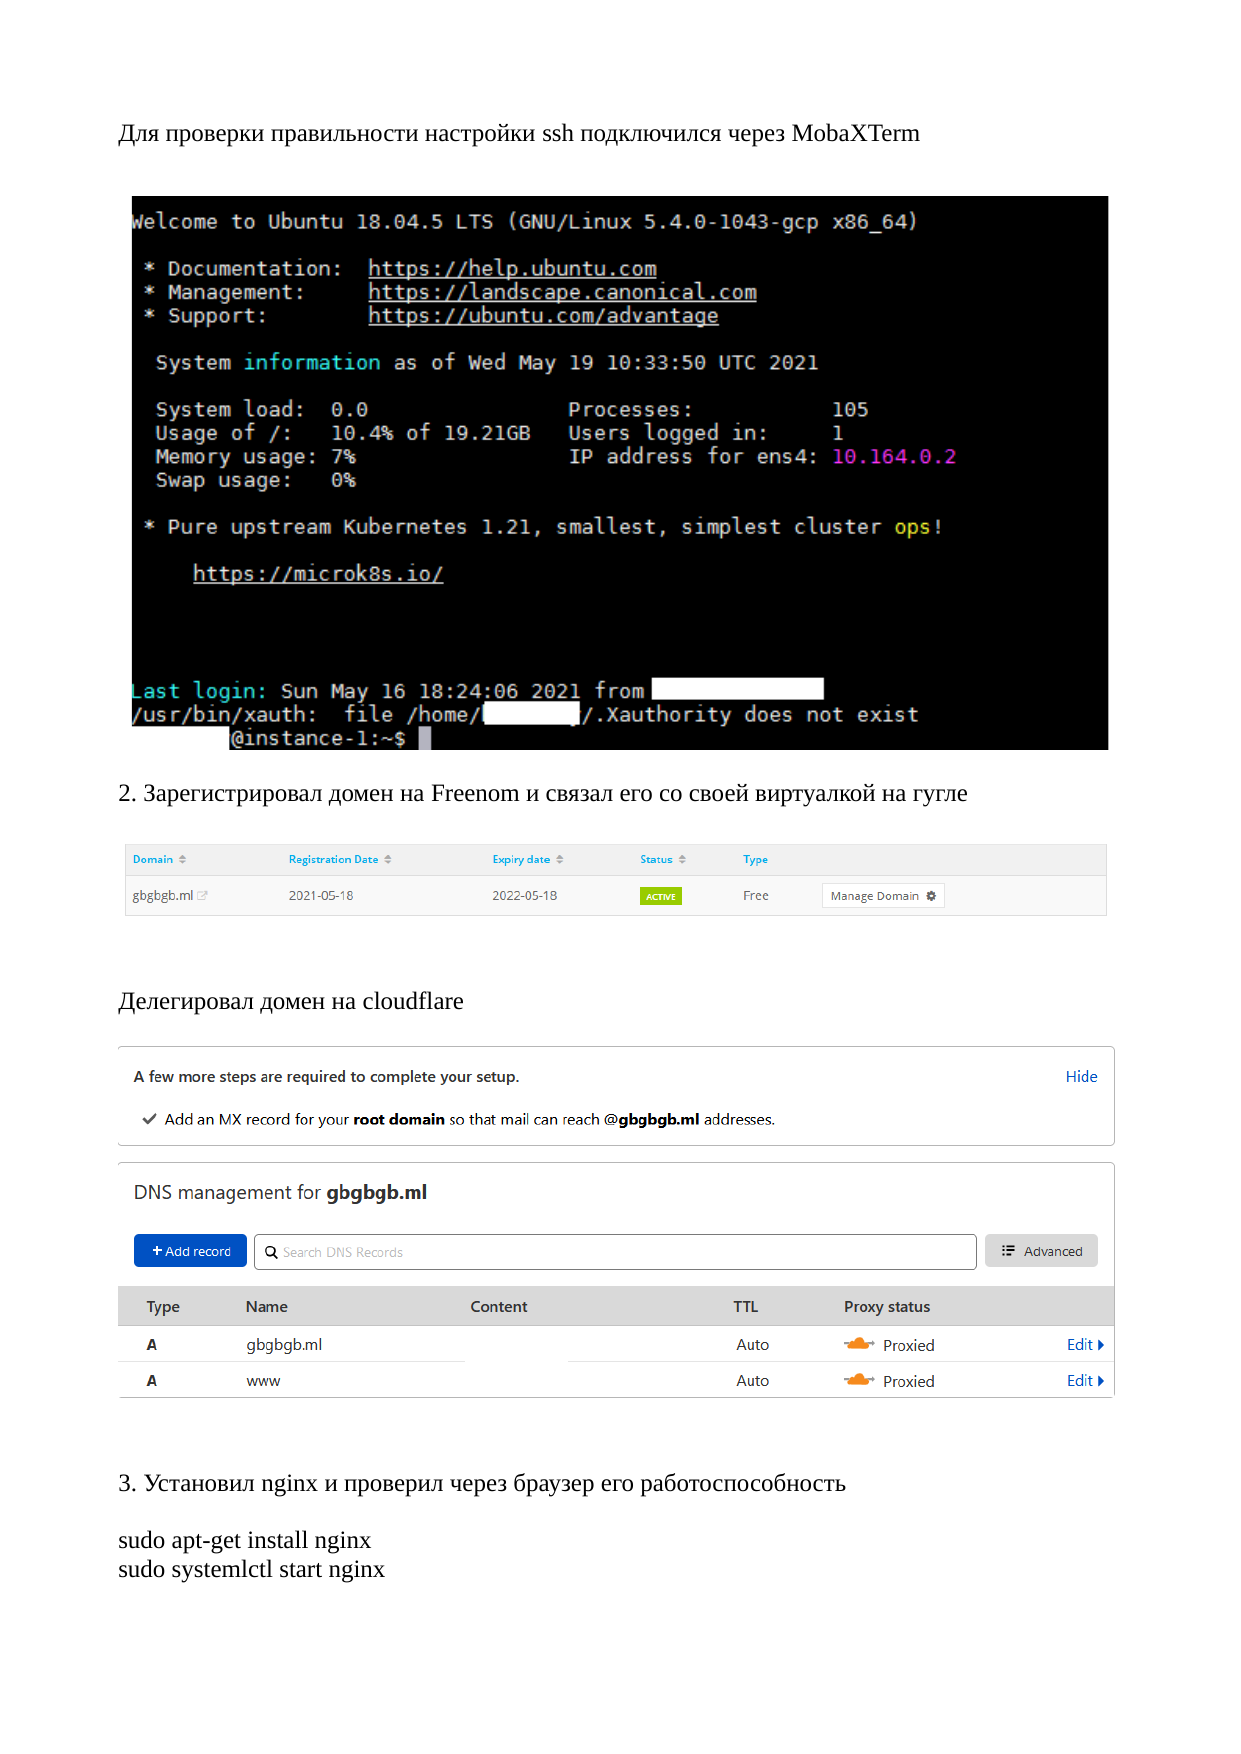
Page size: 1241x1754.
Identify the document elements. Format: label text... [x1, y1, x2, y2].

text Для проверки правильности настройки ssh подключился через MobaXTerm [118, 118, 1122, 147]
text Делегировал домен на cloudflare [118, 986, 1122, 1015]
picture [118, 1043, 1123, 1411]
text sudo apt-get install nginx [118, 1526, 1122, 1554]
picture [131, 196, 1109, 750]
text sudo systemlctl start nginx [118, 1554, 1122, 1583]
text 2. Зарегистрировал домен на Freenom и связал его со своей виртуалкой на гугле [118, 778, 1122, 807]
text 3. Установил nginx и проверил через браузер его работоспособность [118, 1468, 1122, 1497]
picture [121, 837, 1126, 929]
